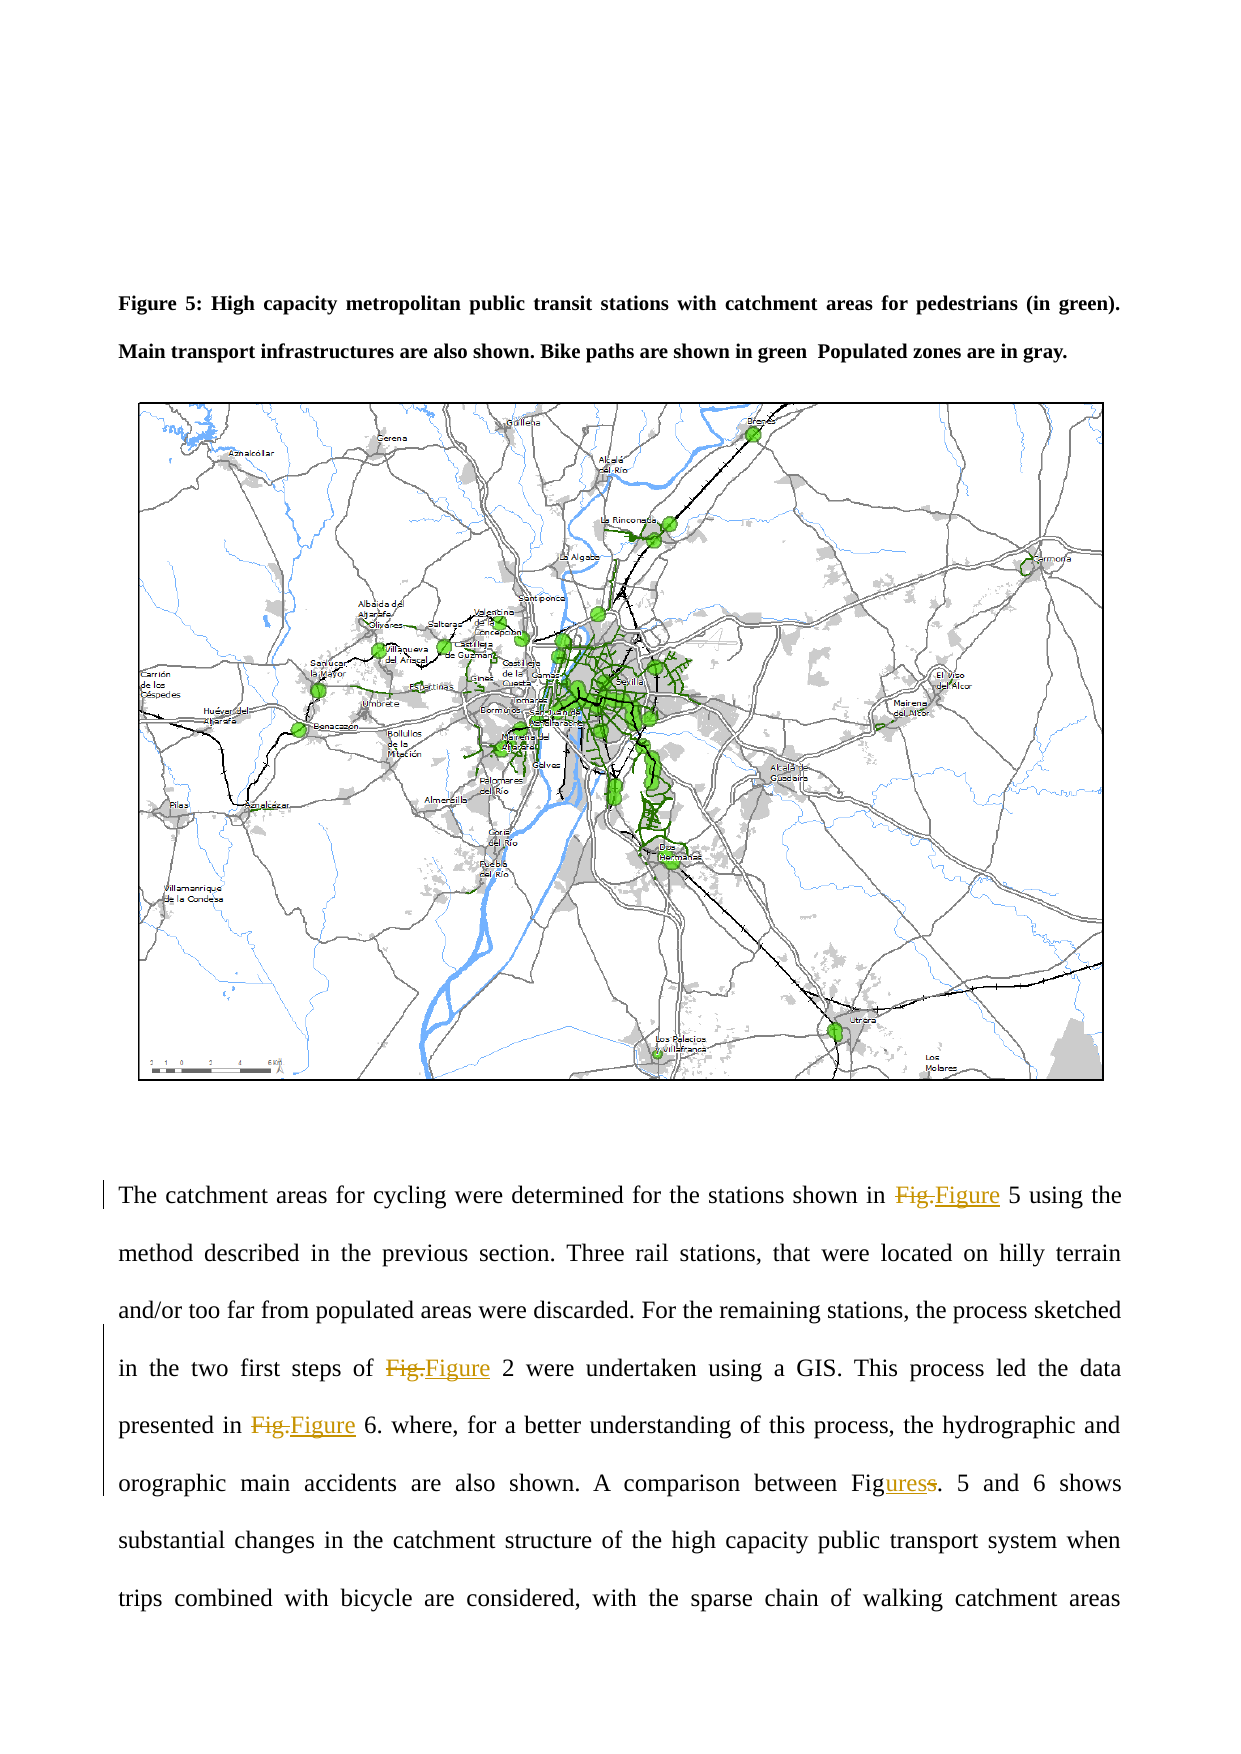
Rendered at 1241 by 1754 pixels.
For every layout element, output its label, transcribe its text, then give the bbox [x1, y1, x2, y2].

text Figure 5: High capacity metropolitan public transit stations with catchment areas for pedestrians (in green). Main transport infrastructures are also shown. Bike paths are shown in green Populated zones are in gray. [118, 291, 1122, 363]
picture [118, 387, 1123, 1094]
text The catchment areas for cycling were determined for the stations shown in Figure 5 using the method described in the previous section. Three rail stations, that were located on hilly terrain and/or too far from populated areas were discarded. For the remaining stations, the process sketched in the two first steps of Figure 2 were undertaken using a GIS. This process led the data presented in Figure 6. where, for a better understanding of this process, the hydrographic and orographic main accidents are also shown. A comparison between Figures. 5 and 6 shows substantial changes in the catchment structure of the high capacity public transport system when trips combined with bicycle are considered, with the sparse chain of walking catchment areas [118, 1180, 1122, 1611]
